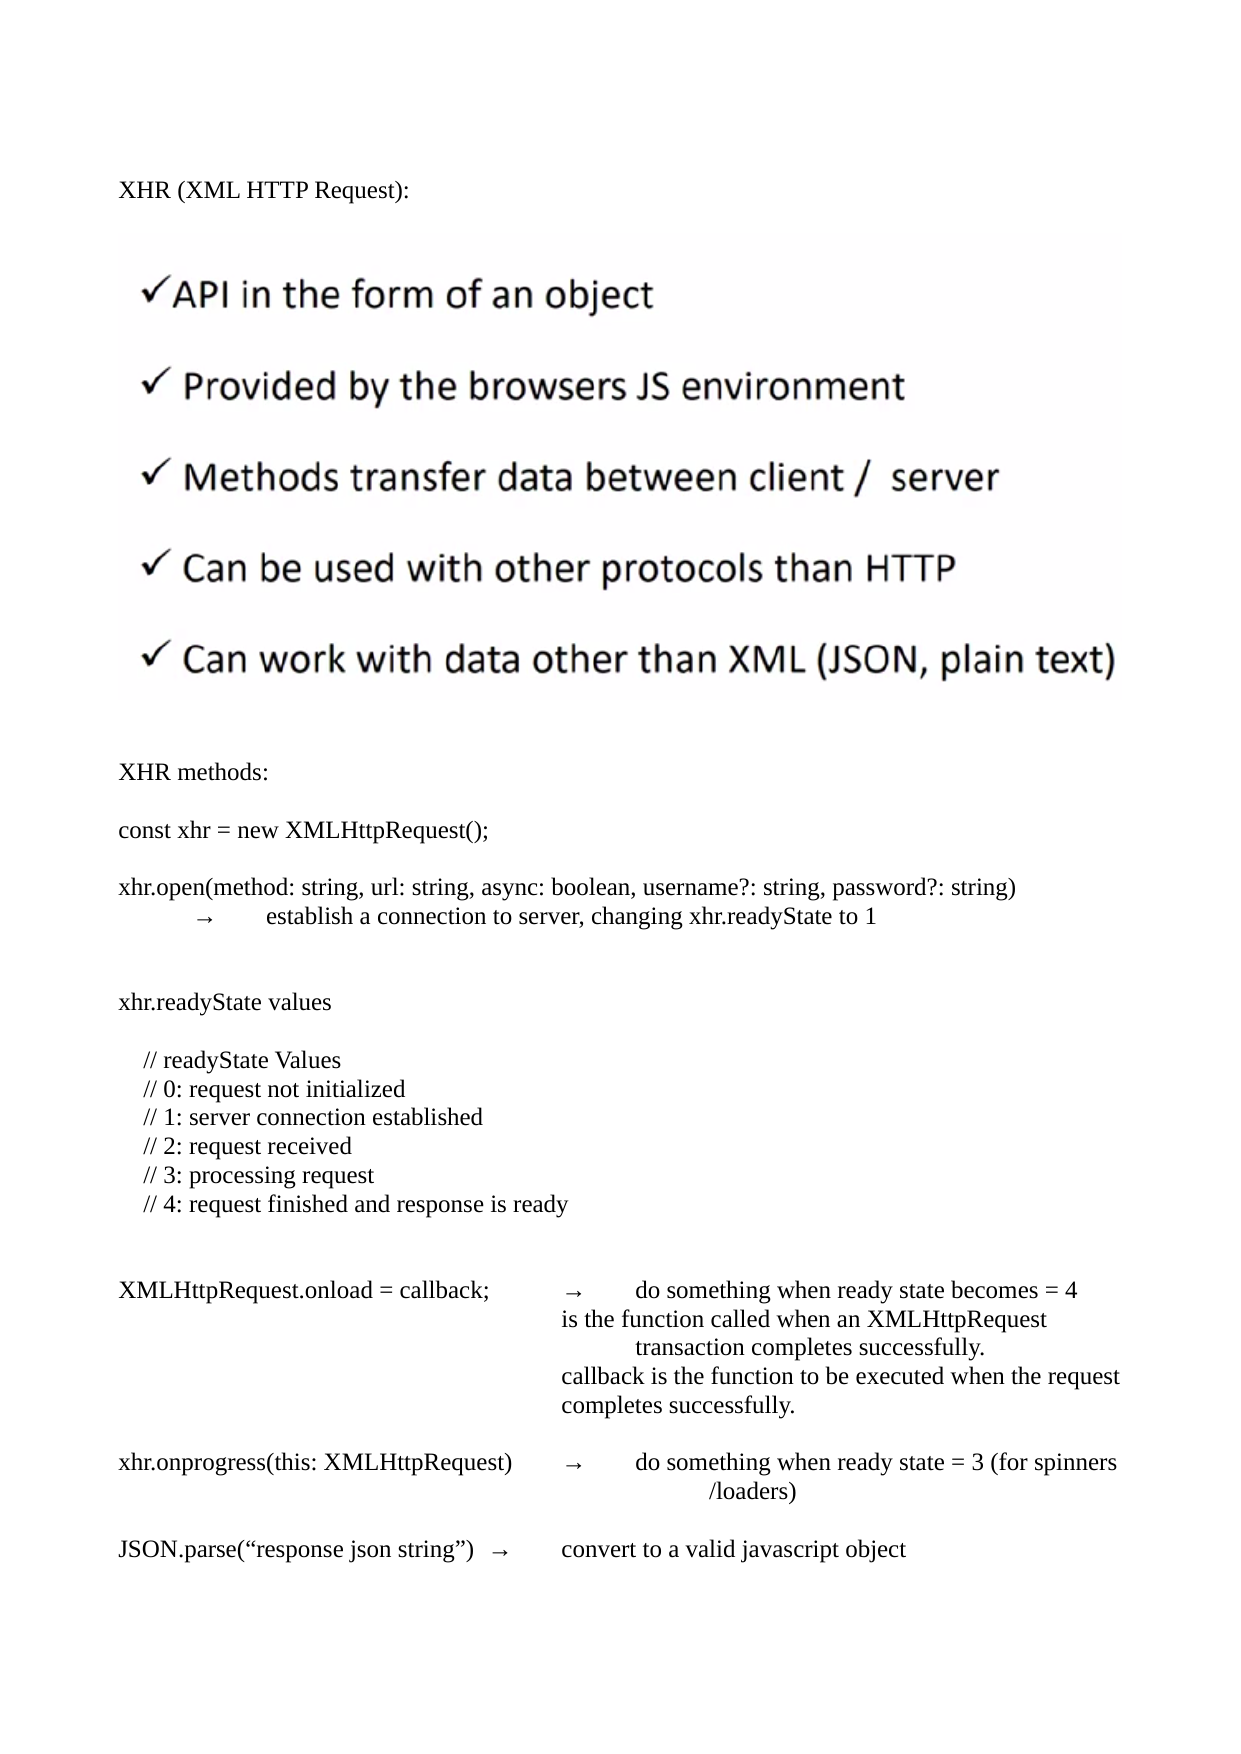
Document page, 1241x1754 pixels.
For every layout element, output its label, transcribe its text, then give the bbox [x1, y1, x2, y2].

text JSON.parse(“response json string”) → convert to a valid javascript object [118, 1534, 1122, 1562]
text callback is the function to be executed when the request completes successfully. [118, 1361, 1122, 1419]
picture [118, 233, 1123, 700]
text XHR (XML HTTP Request): [118, 176, 1122, 204]
text // readyState Values [118, 1045, 1122, 1074]
text is the function called when an XMLHttpRequest transaction completes successfully. [118, 1304, 1122, 1361]
text // 3: processing request [118, 1160, 1122, 1189]
text XHR methods: [118, 757, 1122, 786]
text // 0: request not initialized [118, 1074, 1122, 1102]
text // 4: request finished and response is ready [118, 1189, 1122, 1217]
text // 2: request received [118, 1131, 1122, 1160]
text xhr.onprogress(this: XMLHttpRequest) → do something when ready state = 3 (for spinners /loaders) [118, 1447, 1122, 1505]
text // 1: server connection established [118, 1102, 1122, 1131]
text xhr.readyState values [118, 987, 1122, 1016]
text const xhr = new XMLHttpRequest(); [118, 815, 1122, 844]
text XMLHttpRequest.onload = callback; → do something when ready state becomes = 4 [118, 1275, 1122, 1304]
text xhr.open(method: string, url: string, async: boolean, username?: string, password?: string) → establish a connection to server, changing xhr.readyState to 1 [118, 872, 1122, 930]
